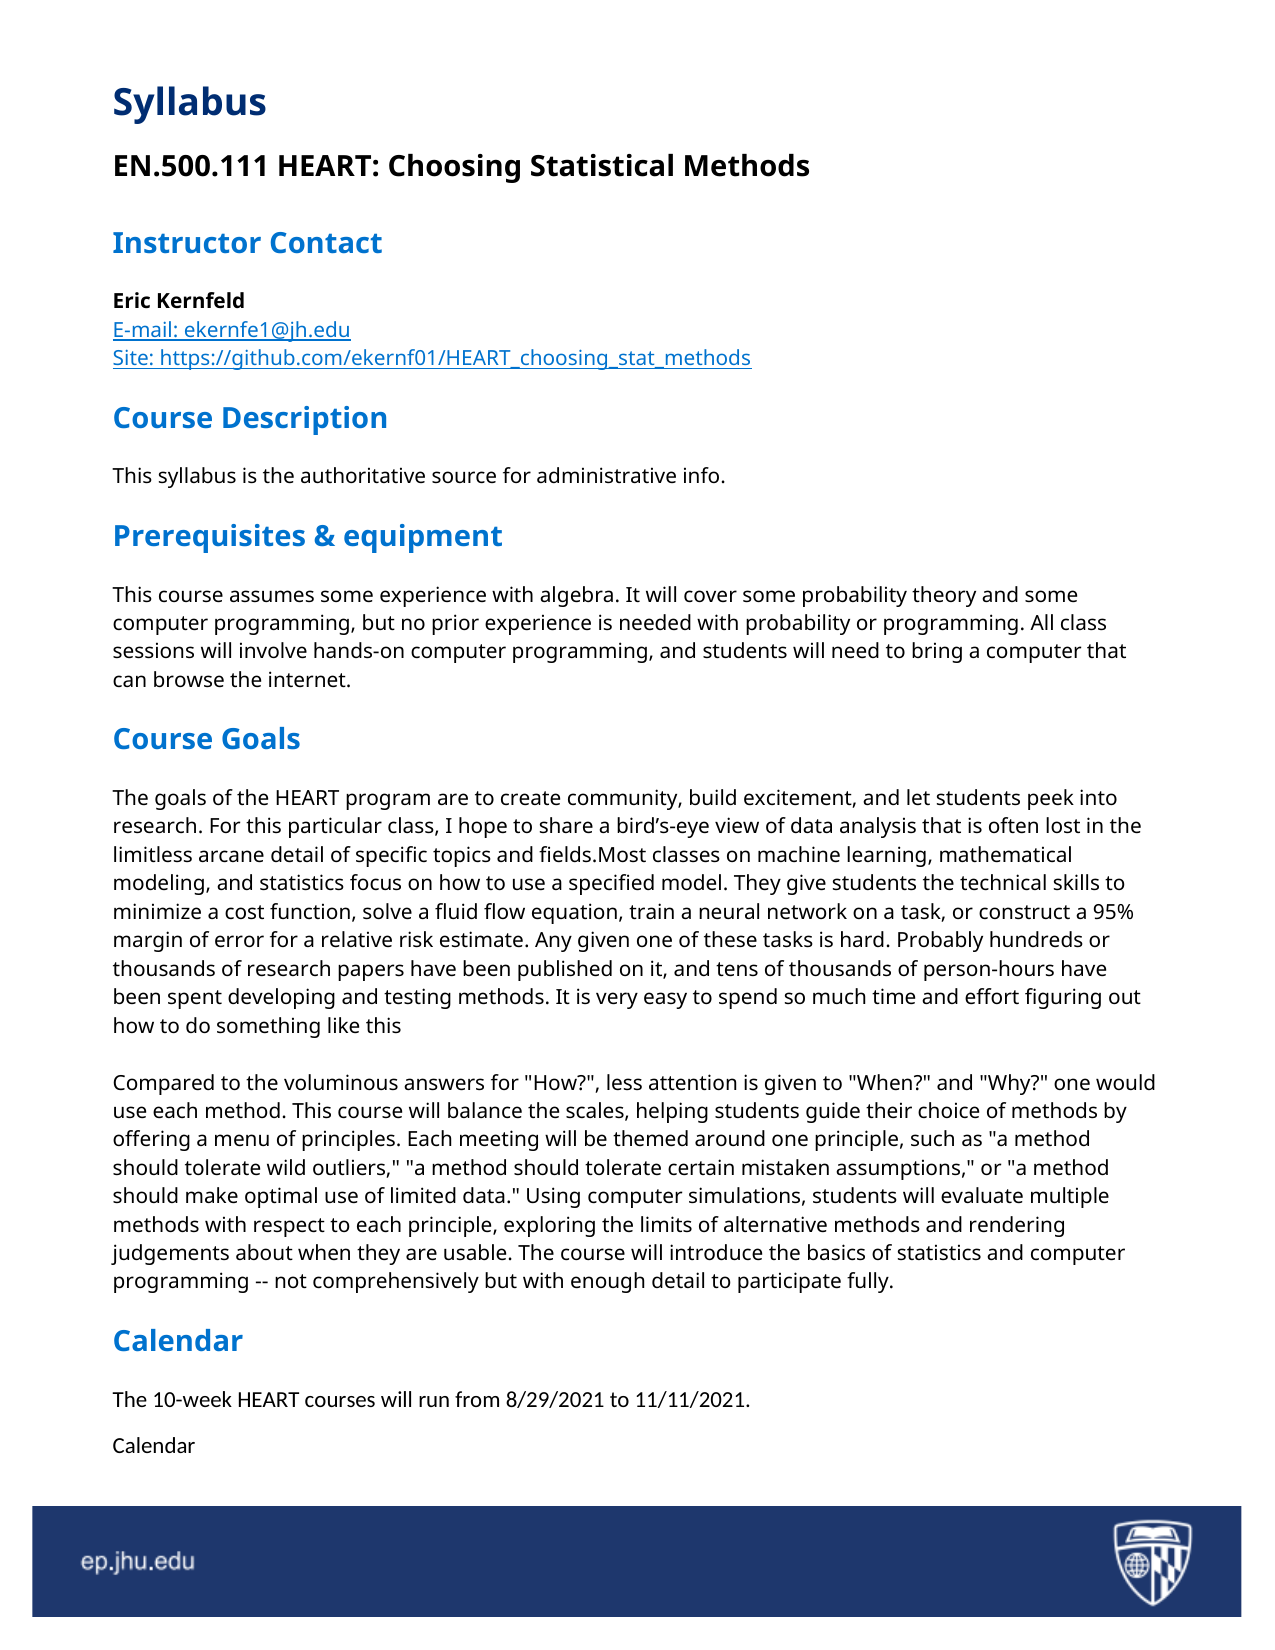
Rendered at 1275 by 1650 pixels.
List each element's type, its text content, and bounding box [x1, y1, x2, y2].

text Calendar [112, 1432, 1162, 1459]
subtitle Calendar [112, 1320, 1162, 1360]
subtitle Course Goals [112, 718, 1162, 758]
text This syllabus is the authoritative source for administrative info. [112, 462, 1162, 490]
text The 10-week HEART courses will run from 8/29/2021 to 11/11/2021. [112, 1385, 1162, 1413]
text The goals of the HEART program are to create community, build excitement, and let students peek into research. For this particular class, I hope to share a bird’s-eye view of data analysis that is often lost in the limitless arcane detail of specific topics and fields.Most classes on machine learning, mathematical modeling, and statistics focus on how to use a specified model. They give students the technical skills to minimize a cost function, solve a fluid flow equation, train a neural network on a task, or construct a 95% margin of error for a relative risk estimate. Any given one of these tasks is hard. Probably hundreds or thousands of research papers have been published on it, and tens of thousands of person-hours have been spent developing and testing methods. It is very easy to spend so much time and effort figuring out how to do something like this Compared to the voluminous answers for "How?", less attention is given to "When?" and "Why?" one would use each method. This course will balance the scales, helping students guide their choice of methods by offering a menu of principles. Each meeting will be themed around one principle, such as "a method should tolerate wild outliers," "a method should tolerate certain mistaken assumptions," or "a method should make optimal use of limited data." Using computer simulations, students will evaluate multiple methods with respect to each principle, exploring the limits of alternative methods and rendering judgements about when they are usable. The course will introduce the basics of statistics and computer programming -- not comprehensively but with enough detail to participate fully. [112, 783, 1162, 1295]
subtitle EN.500.111 HEART: Choosing Statistical Methods [112, 145, 1162, 184]
subtitle Instructor Contact [112, 222, 1162, 262]
text Eric Kernfeld E-mail: ekernfe1@jh.edu Site: https://github.com/ekernf01/HEART_choosing_stat_methods [112, 287, 1162, 372]
subtitle Prerequisites & equipment [112, 515, 1162, 555]
title Syllabus [112, 75, 1162, 126]
subtitle Course Description [112, 397, 1162, 437]
text This course assumes some experience with algebra. It will cover some probability theory and some computer programming, but no prior experience is needed with probability or programming. All class sessions will involve hands-on computer programming, and students will need to bring a computer that can browse the internet. [112, 580, 1162, 693]
